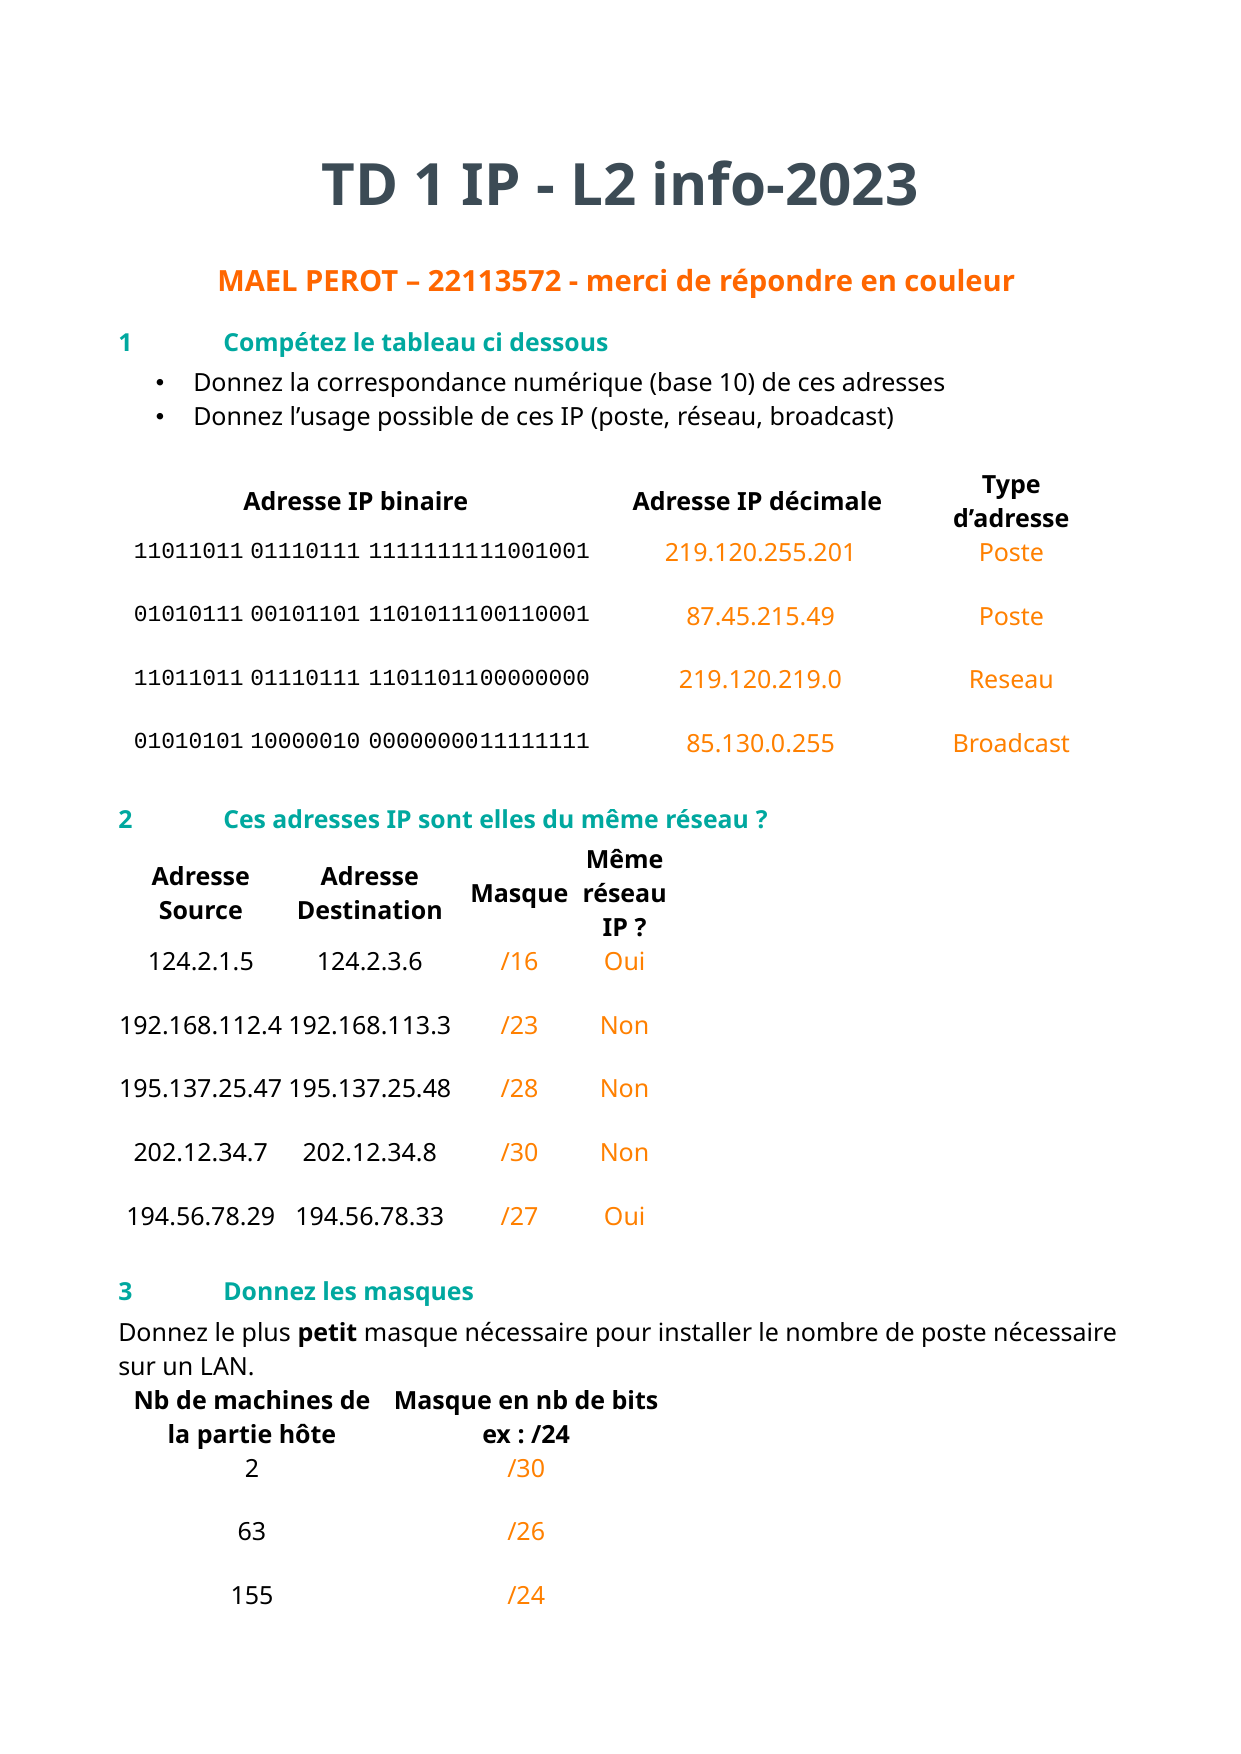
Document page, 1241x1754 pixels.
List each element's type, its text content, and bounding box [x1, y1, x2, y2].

subtitle Ces adresses IP sont elles du même réseau ? [118, 802, 1122, 836]
table_cell 00101101 [244, 599, 367, 662]
table_header Masque [456, 842, 582, 944]
table_cell 01110111 [244, 662, 367, 726]
table_cell /16 [456, 944, 582, 1007]
table_cell 87.45.215.49 [592, 599, 928, 662]
table_cell 195.137.25.48 [283, 1071, 456, 1134]
table_cell 11111111 [367, 535, 479, 599]
table_header Adresse Source [118, 842, 283, 944]
table_cell /26 [385, 1514, 667, 1577]
table_cell 202.12.34.7 [118, 1135, 283, 1198]
table_cell /23 [456, 1008, 582, 1071]
table_cell /28 [456, 1071, 582, 1134]
table_cell Non [582, 1135, 667, 1198]
table_cell Poste [928, 599, 1094, 662]
table_cell 01110111 [244, 535, 367, 599]
table_cell 195.137.25.47 [118, 1071, 283, 1134]
table_cell 85.130.0.255 [592, 726, 928, 789]
table_cell Poste [928, 535, 1094, 599]
table_header Même réseau IP ? [582, 842, 667, 944]
table_cell 11011011 [125, 662, 243, 726]
table_header Masque en nb de bits ex : /24 [385, 1382, 667, 1450]
table_cell 194.56.78.33 [283, 1198, 456, 1262]
table_cell 11010111 [367, 599, 479, 662]
table_cell 00110001 [480, 599, 592, 662]
table_cell 124.2.3.6 [283, 944, 456, 1007]
table_cell Reseau [928, 662, 1094, 726]
table_cell 11001001 [480, 535, 592, 599]
table_header Adresse IP binaire [125, 467, 592, 535]
table_cell 192.168.113.3 [283, 1008, 456, 1071]
table_cell 10000010 [244, 726, 367, 789]
table_cell 2 [118, 1450, 385, 1514]
table_cell /30 [385, 1450, 667, 1514]
subtitle Donnez les masques [118, 1274, 1122, 1308]
list Donnez l’usage possible de ces IP (poste, réseau, broadcast) [156, 399, 1122, 433]
table_cell /27 [456, 1198, 582, 1262]
subtitle Compétez le tableau ci dessous [118, 325, 1122, 358]
table_header Adresse IP décimale [592, 467, 928, 535]
table_cell 00000000 [367, 726, 479, 789]
table_cell 219.120.255.201 [592, 535, 928, 599]
table_header Adresse Destination [283, 842, 456, 944]
table_header Nb de machines de la partie hôte [118, 1382, 385, 1450]
table_cell 194.56.78.29 [118, 1198, 283, 1262]
text Donnez le plus petit masque nécessaire pour installer le nombre de poste nécessaire sur un LAN. [118, 1314, 1122, 1382]
table_cell Oui [582, 1198, 667, 1262]
table_cell 219.120.219.0 [592, 662, 928, 726]
table_cell 11011011 [125, 535, 243, 599]
table_cell 01010101 [125, 726, 243, 789]
table_cell 202.12.34.8 [283, 1135, 456, 1198]
list Donnez la correspondance numérique (base 10) de ces adresses [156, 365, 1122, 399]
table_cell 01010111 [125, 599, 243, 662]
table_cell 00000000 [480, 662, 592, 726]
table_cell Non [582, 1071, 667, 1134]
table_cell /30 [456, 1135, 582, 1198]
table_cell Non [582, 1008, 667, 1071]
table_cell /24 [385, 1578, 667, 1612]
text MAEL PEROT – 22113572 - merci de répondre en couleur [118, 260, 1122, 300]
table_cell 11011011 [367, 662, 479, 726]
table_cell 155 [118, 1578, 385, 1612]
text TD 1 IP - L2 info-2023 [118, 143, 1122, 223]
table_cell Oui [582, 944, 667, 1007]
table_cell 11111111 [480, 726, 592, 789]
table_header Type d’adresse [928, 467, 1094, 535]
table_cell Broadcast [928, 726, 1094, 789]
table_cell 192.168.112.4 [118, 1008, 283, 1071]
table_cell 124.2.1.5 [118, 944, 283, 1007]
table_cell 63 [118, 1514, 385, 1577]
